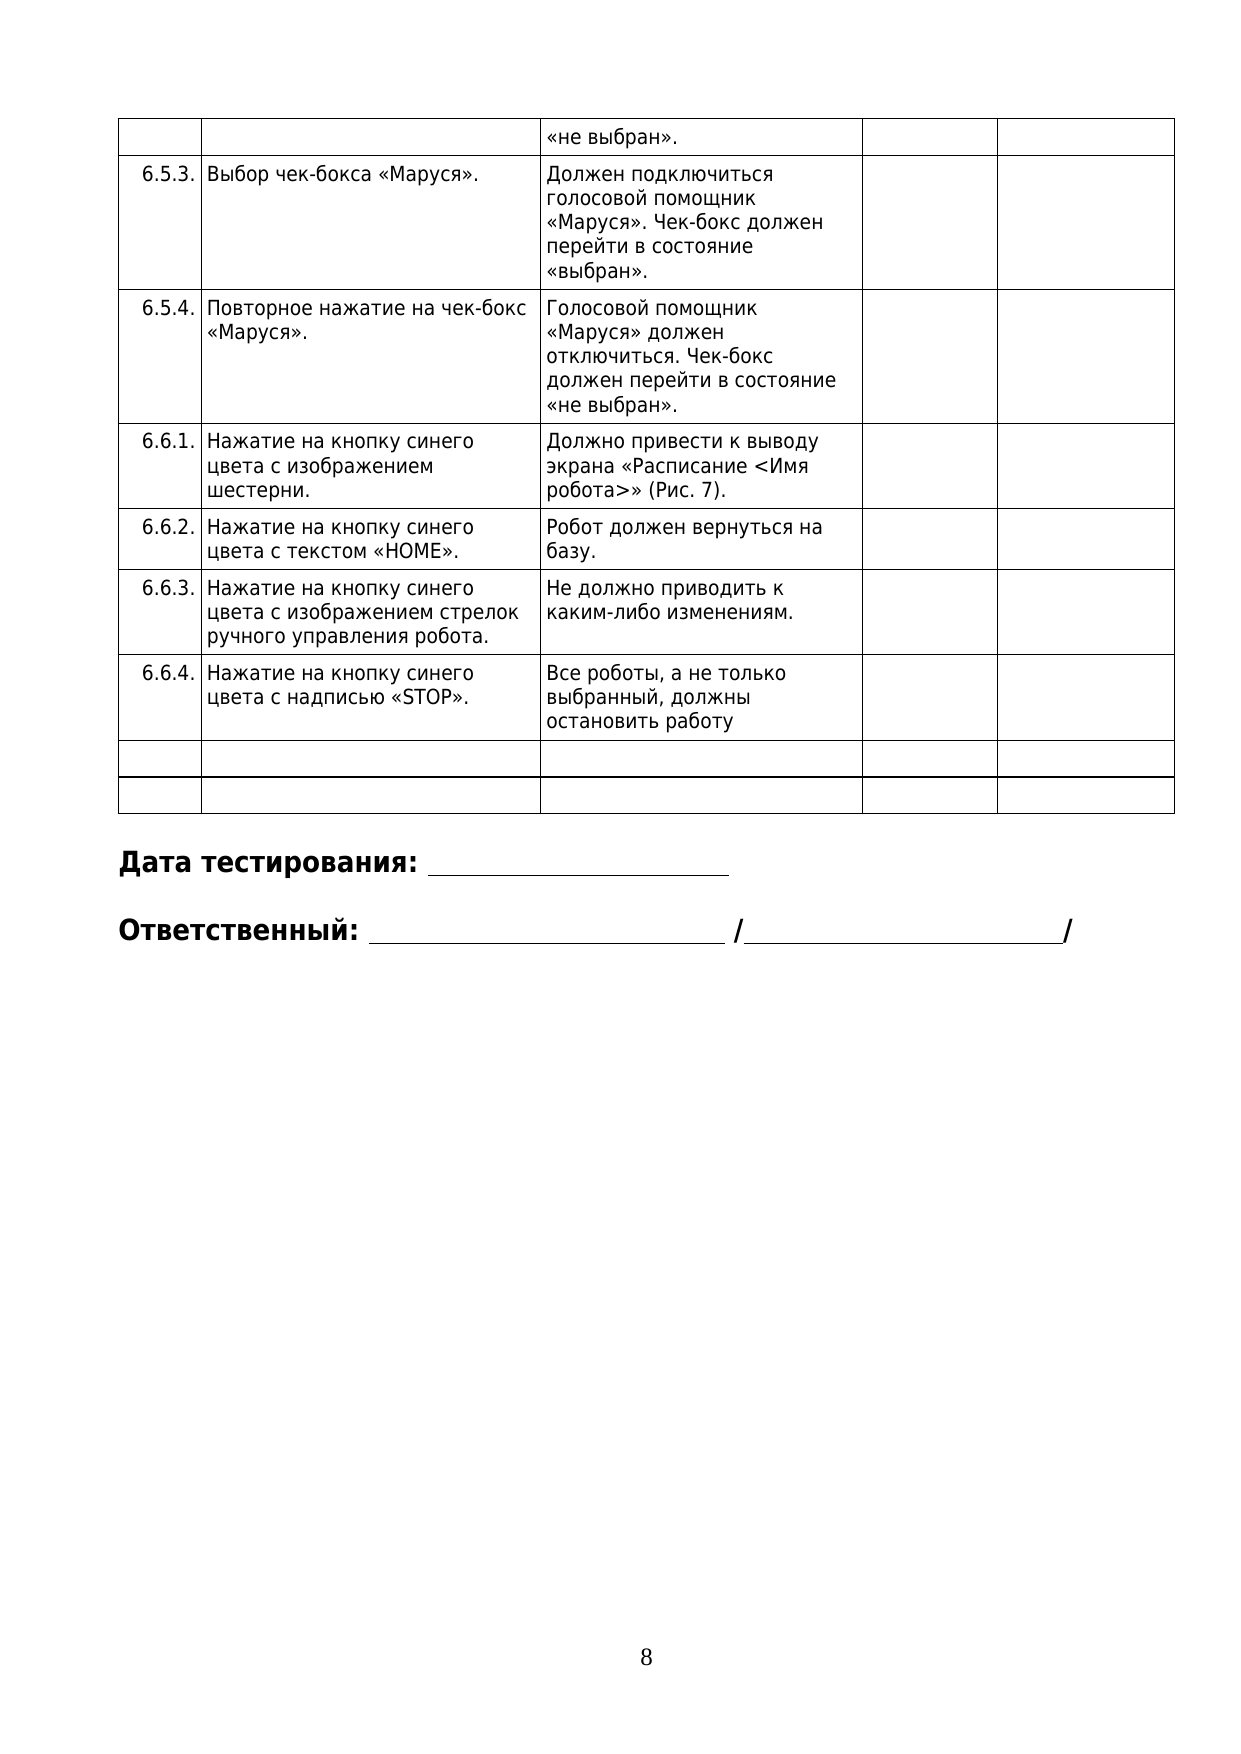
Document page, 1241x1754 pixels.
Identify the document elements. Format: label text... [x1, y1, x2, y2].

table_cell 6.6.3. [119, 570, 201, 654]
table_cell Робот должен вернуться на базу. [541, 509, 862, 569]
table_cell [119, 778, 201, 813]
table_cell [998, 424, 1174, 508]
table_cell [863, 741, 997, 776]
table_cell [998, 119, 1174, 155]
table_cell [119, 741, 201, 776]
text Ответственный: / / [118, 914, 1174, 948]
table_cell Голосовой помощник «Маруся» должен отключиться. Чек-бокс должен перейти в состояние «не выбран». [541, 290, 862, 423]
table_cell 6.6.4. [119, 655, 201, 739]
table_cell Должно привести к выводу экрана «Расписание <Имя робота>» (Рис. 7). [541, 424, 862, 508]
table_cell [863, 119, 997, 155]
table_cell [998, 570, 1174, 654]
table_cell [863, 778, 997, 813]
table_cell [863, 509, 997, 569]
table_cell [119, 119, 201, 155]
table_cell [998, 156, 1174, 289]
table_cell [998, 778, 1174, 813]
table_cell Должен подключиться голосовой помощник «Маруся». Чек-бокс должен перейти в состояние «выбран». [541, 156, 862, 289]
table_cell [202, 741, 540, 776]
table_cell Нажатие на кнопку синего цвета с изображением шестерни. [202, 424, 540, 508]
table_cell Все роботы, а не только выбранный, должны остановить работу [541, 655, 862, 739]
table_cell 6.6.2. [119, 509, 201, 569]
table_cell Нажатие на кнопку синего цвета с надписью «STOP». [202, 655, 540, 739]
table_cell Нажатие на кнопку синего цвета с изображением стрелок ручного управления робота. [202, 570, 540, 654]
table_cell [863, 290, 997, 423]
table_cell [541, 778, 862, 813]
table_cell [863, 424, 997, 508]
table_cell [863, 570, 997, 654]
table_cell [998, 655, 1174, 739]
table_cell [202, 778, 540, 813]
table_cell [998, 509, 1174, 569]
table_cell [863, 655, 997, 739]
table_cell Не должно приводить к каким-либо изменениям. [541, 570, 862, 654]
table_cell [202, 119, 540, 155]
table_cell 6.5.4. [119, 290, 201, 423]
table_cell 6.5.3. [119, 156, 201, 289]
text Дата тестирования: [118, 846, 1174, 880]
table_cell 6.6.1. [119, 424, 201, 508]
table_cell [541, 741, 862, 776]
table_cell [998, 290, 1174, 423]
table_cell Выбор чек-бокса «Маруся». [202, 156, 540, 289]
table_cell «не выбран». [541, 119, 862, 155]
table_cell [998, 741, 1174, 776]
table_cell Нажатие на кнопку синего цвета с текстом «HOME». [202, 509, 540, 569]
table_cell Повторное нажатие на чек-бокс «Маруся». [202, 290, 540, 423]
table_cell [863, 156, 997, 289]
